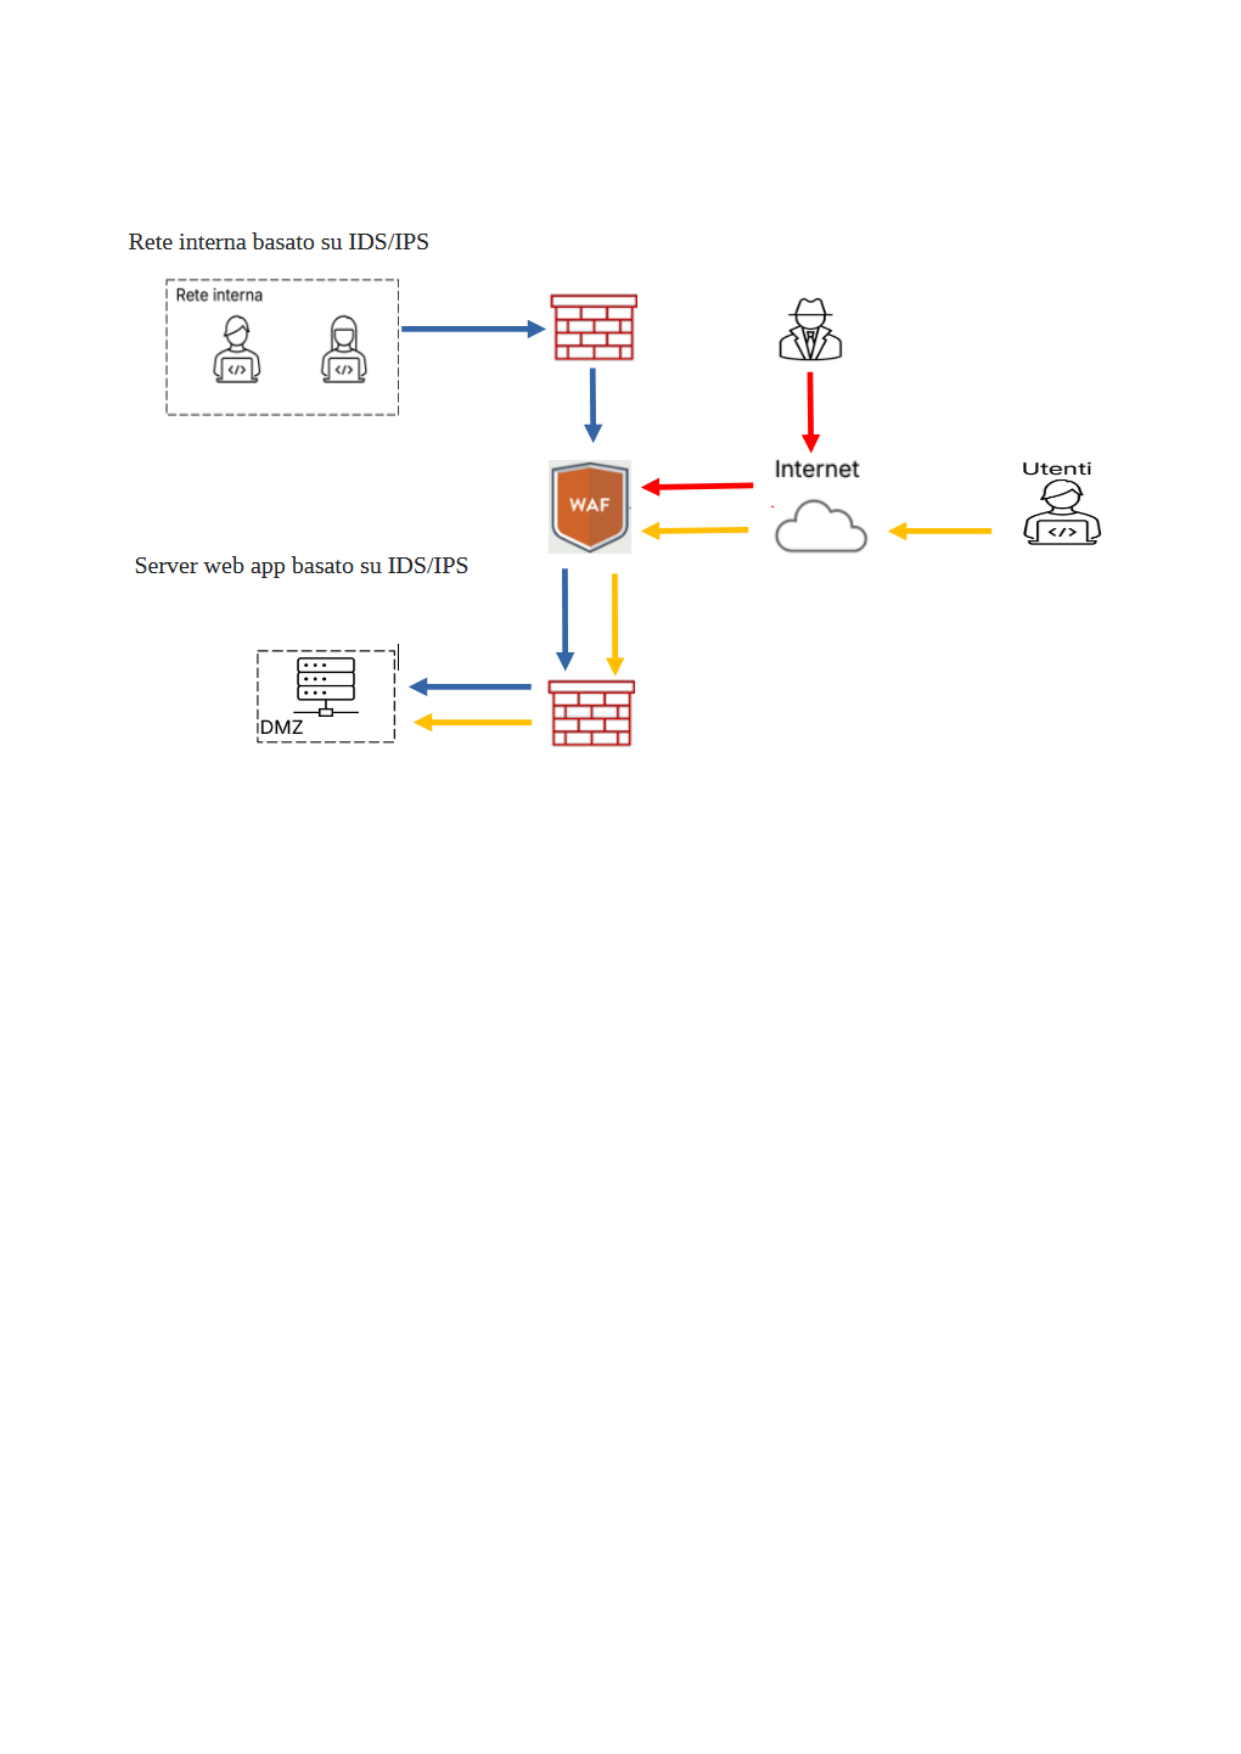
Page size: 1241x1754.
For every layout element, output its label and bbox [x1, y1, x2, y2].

picture [118, 213, 1123, 807]
